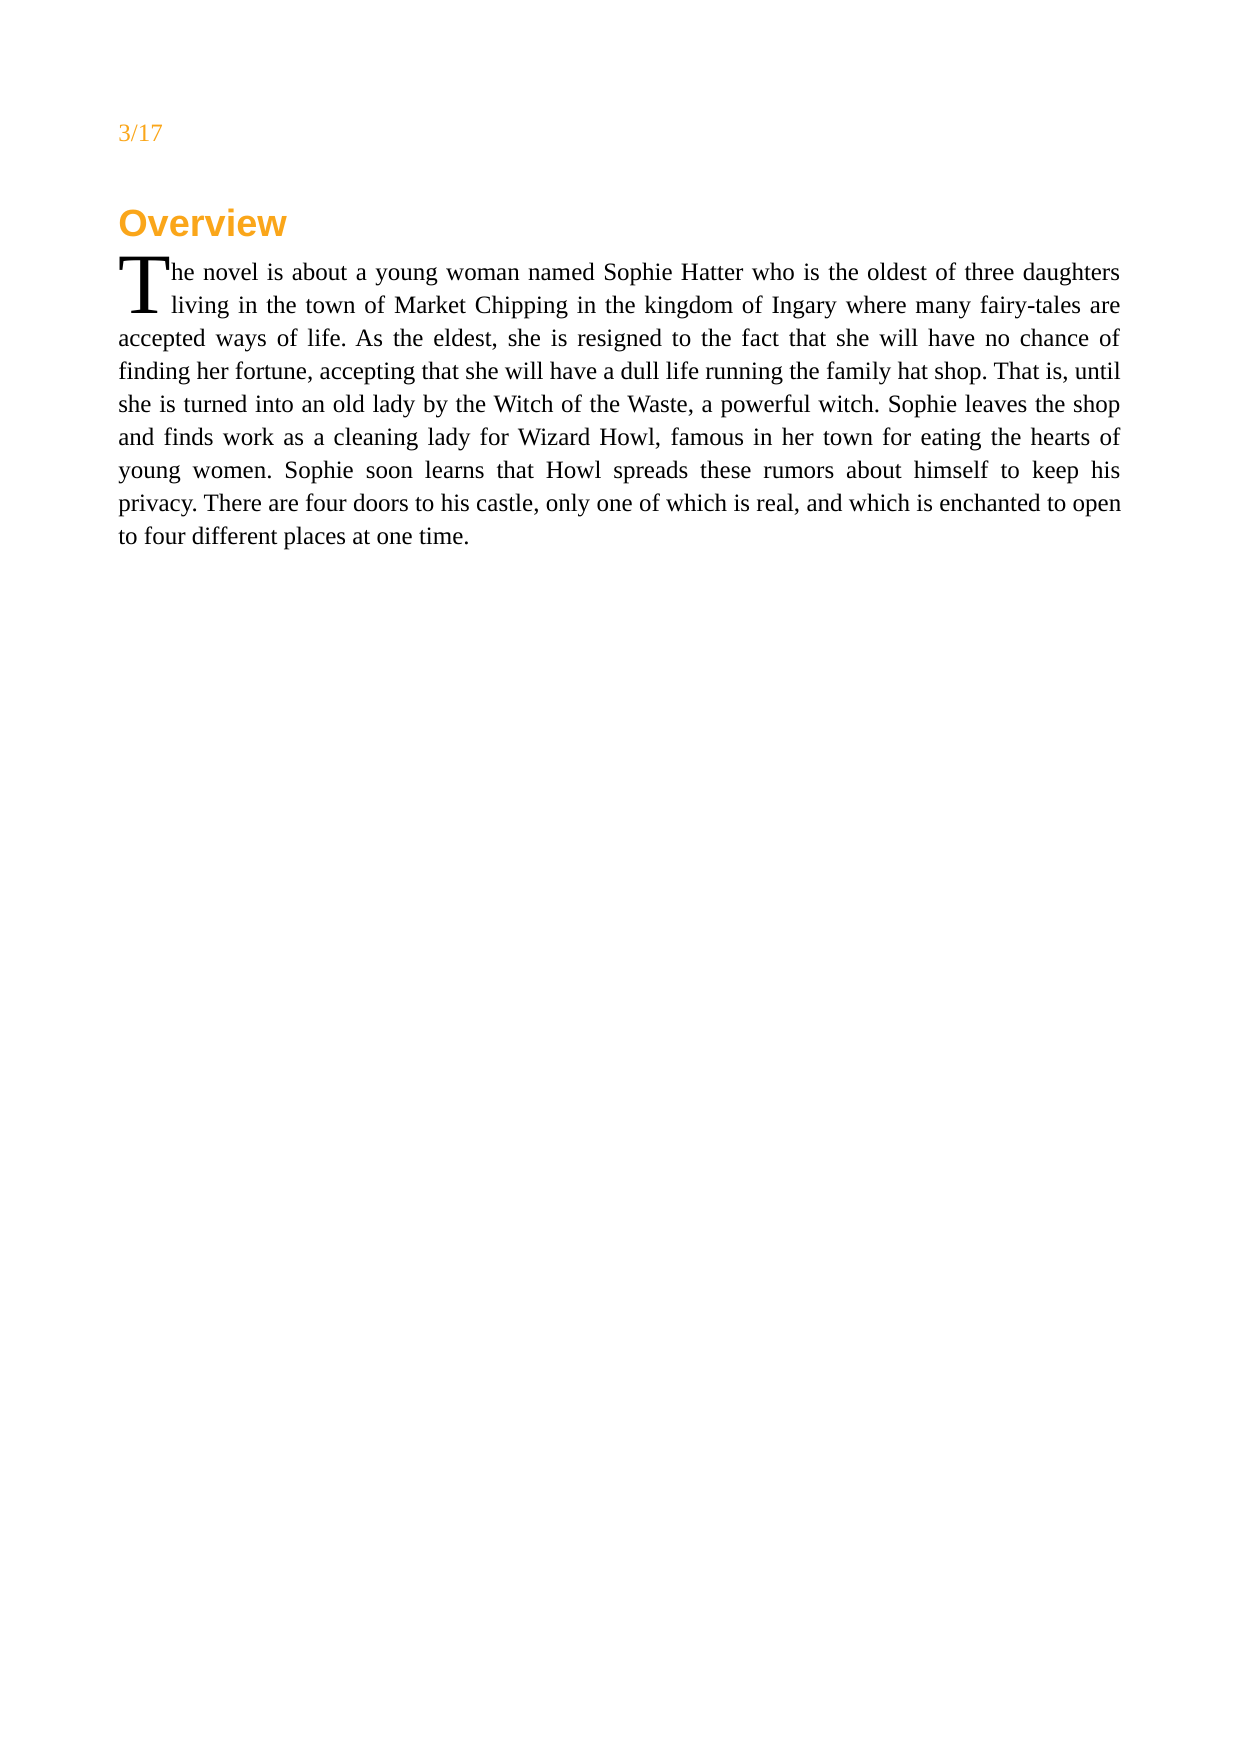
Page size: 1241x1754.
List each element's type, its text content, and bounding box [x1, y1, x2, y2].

subtitle Overview [118, 201, 1122, 245]
text The novel is about a young woman named Sophie Hatter who is the oldest of three daughters living in the town of Market Chipping in the kingdom of Ingary where many fairy-tales are accepted ways of life. As the eldest, she is resigned to the fact that she will have no chance of finding her fortune, accepting that she will have a dull life running the family hat shop. That is, until she is turned into an old lady by the Witch of the Waste, a powerful witch. Sophie leaves the shop and finds work as a cleaning lady for Wizard Howl, famous in her town for eating the hearts of young women. Sophie soon learns that Howl spreads these rumors about himself to keep his privacy. There are four doors to his castle, only one of which is real, and which is enchanted to open to four different places at one time. [118, 257, 1122, 550]
